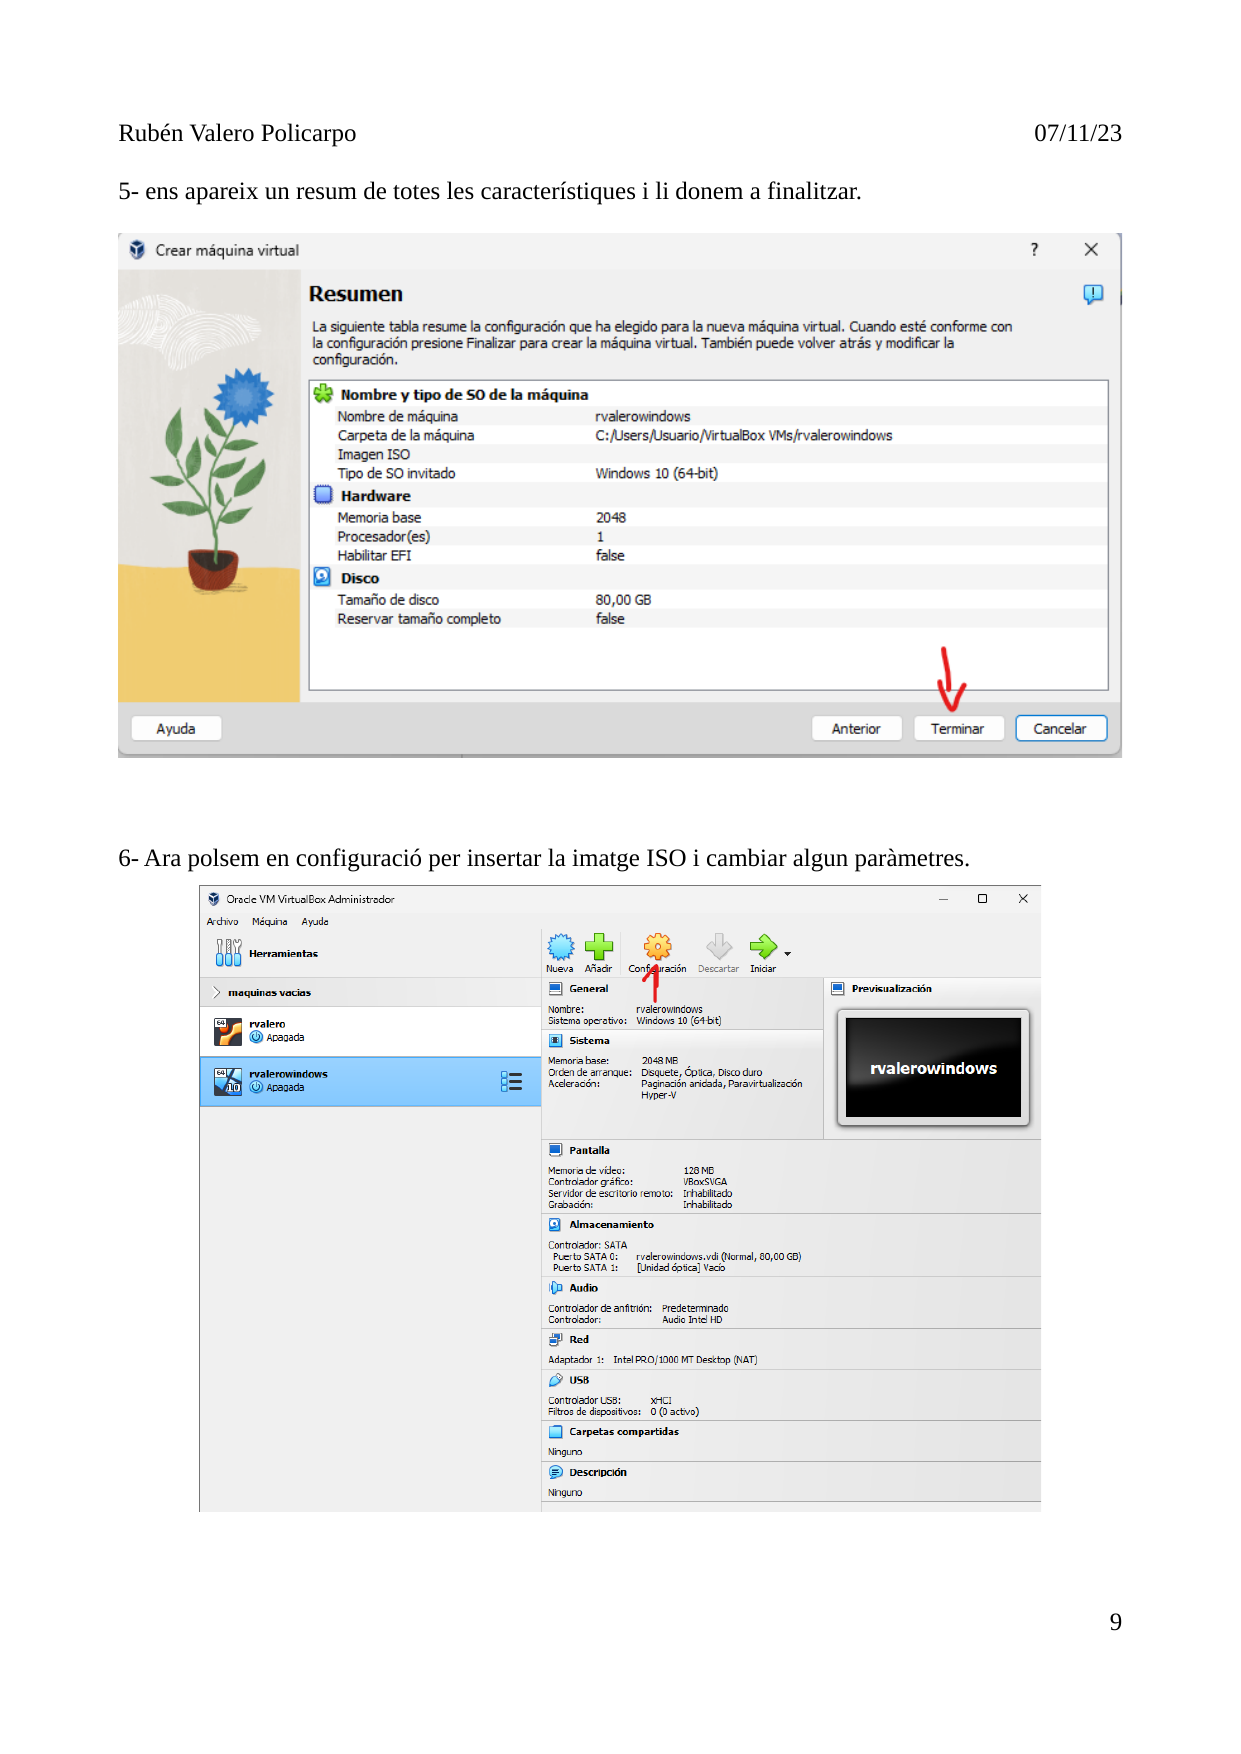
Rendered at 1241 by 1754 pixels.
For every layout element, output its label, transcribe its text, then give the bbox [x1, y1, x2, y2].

text 6- Ara polsem en configuració per insertar la imatge ISO i cambiar algun paràmetres. [118, 843, 1122, 872]
text 5- ens apareix un resum de totes les característiques i li donem a finalitzar. [118, 176, 1122, 205]
picture [118, 233, 1123, 758]
picture [199, 885, 1042, 1512]
